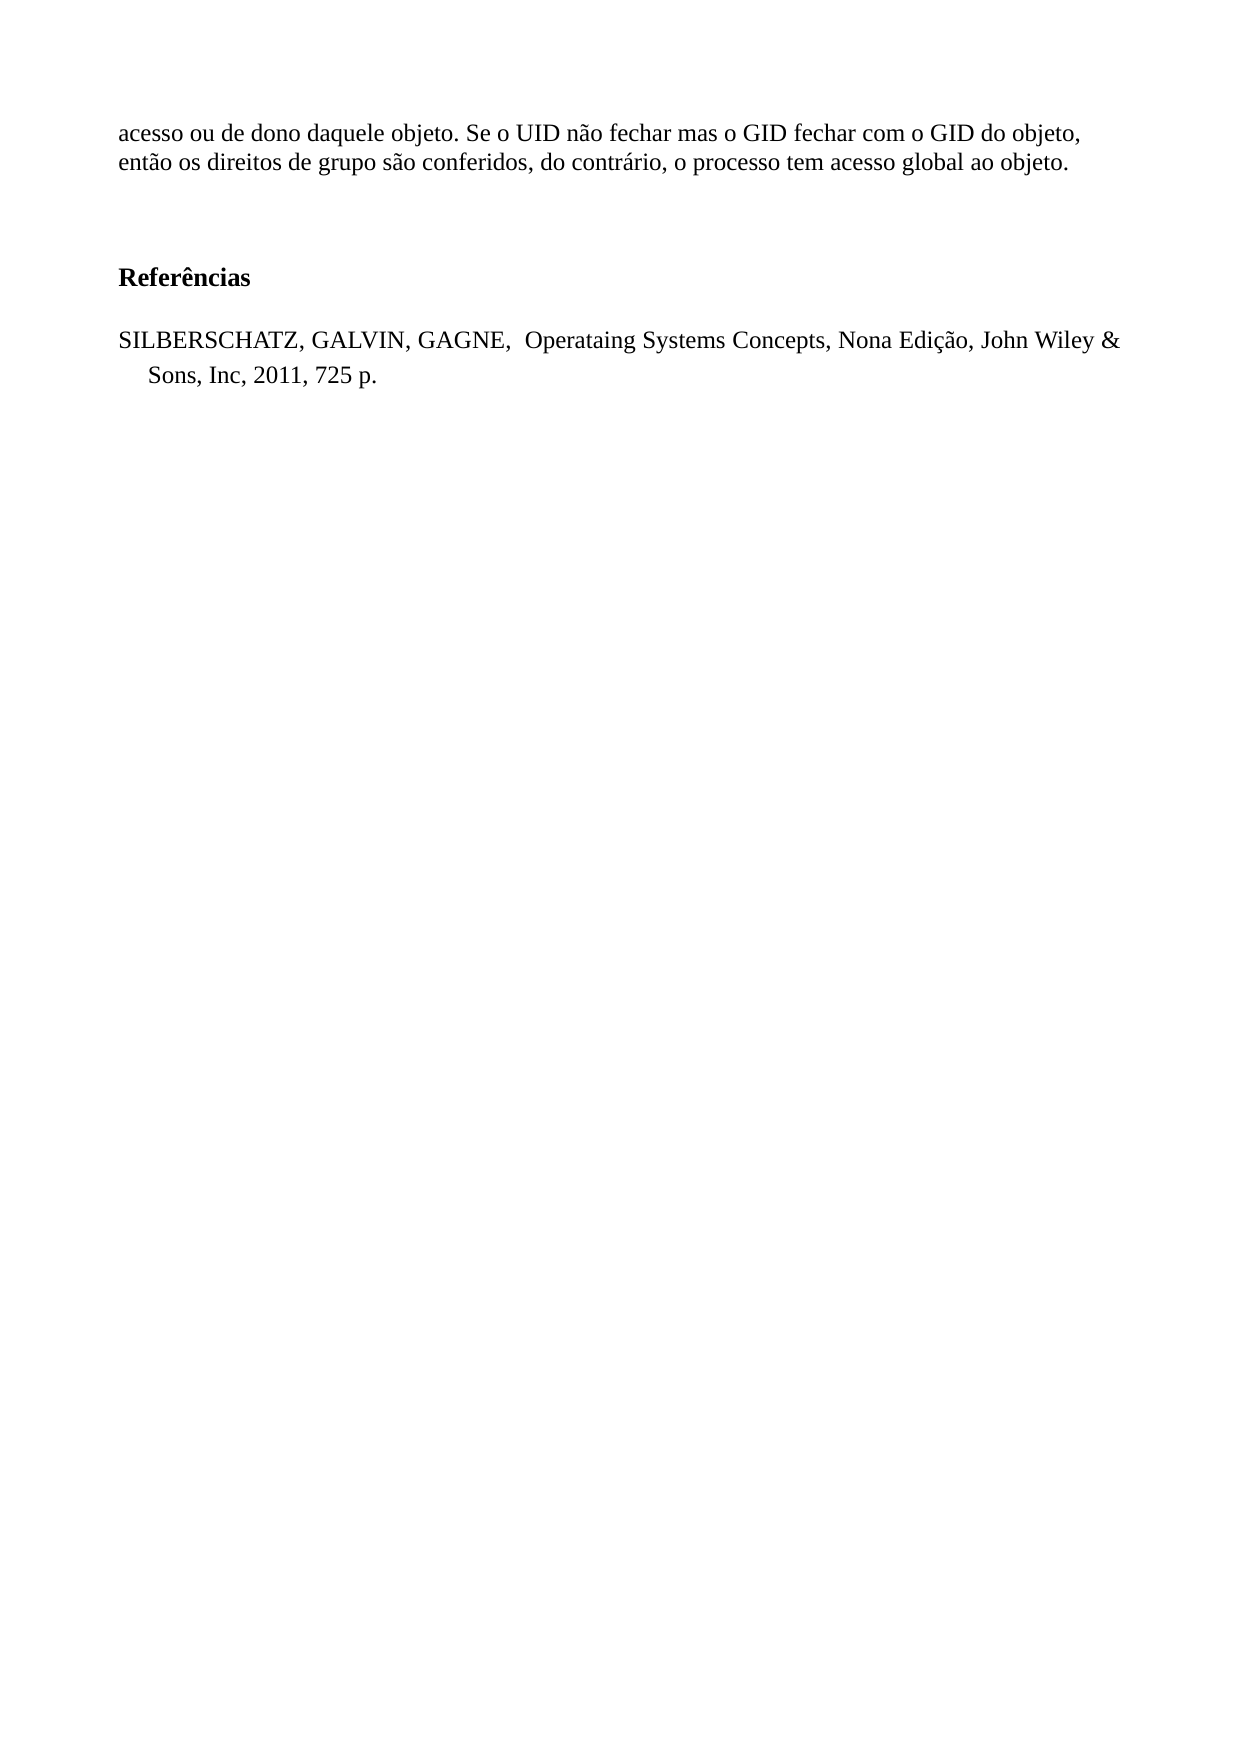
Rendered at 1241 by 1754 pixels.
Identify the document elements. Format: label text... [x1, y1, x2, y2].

text acesso ou de dono daquele objeto. Se o UID não fechar mas o GID fechar com o GID do objeto, então os direitos de grupo são conferidos, do contrário, o processo tem acesso global ao objeto. [118, 118, 1122, 176]
text Referências [118, 262, 1122, 292]
text SILBERSCHATZ, GALVIN, GAGNE, Operataing Systems Concepts, Nona Edição, John Wiley & Sons, Inc, 2011, 725 p. [118, 326, 1122, 389]
